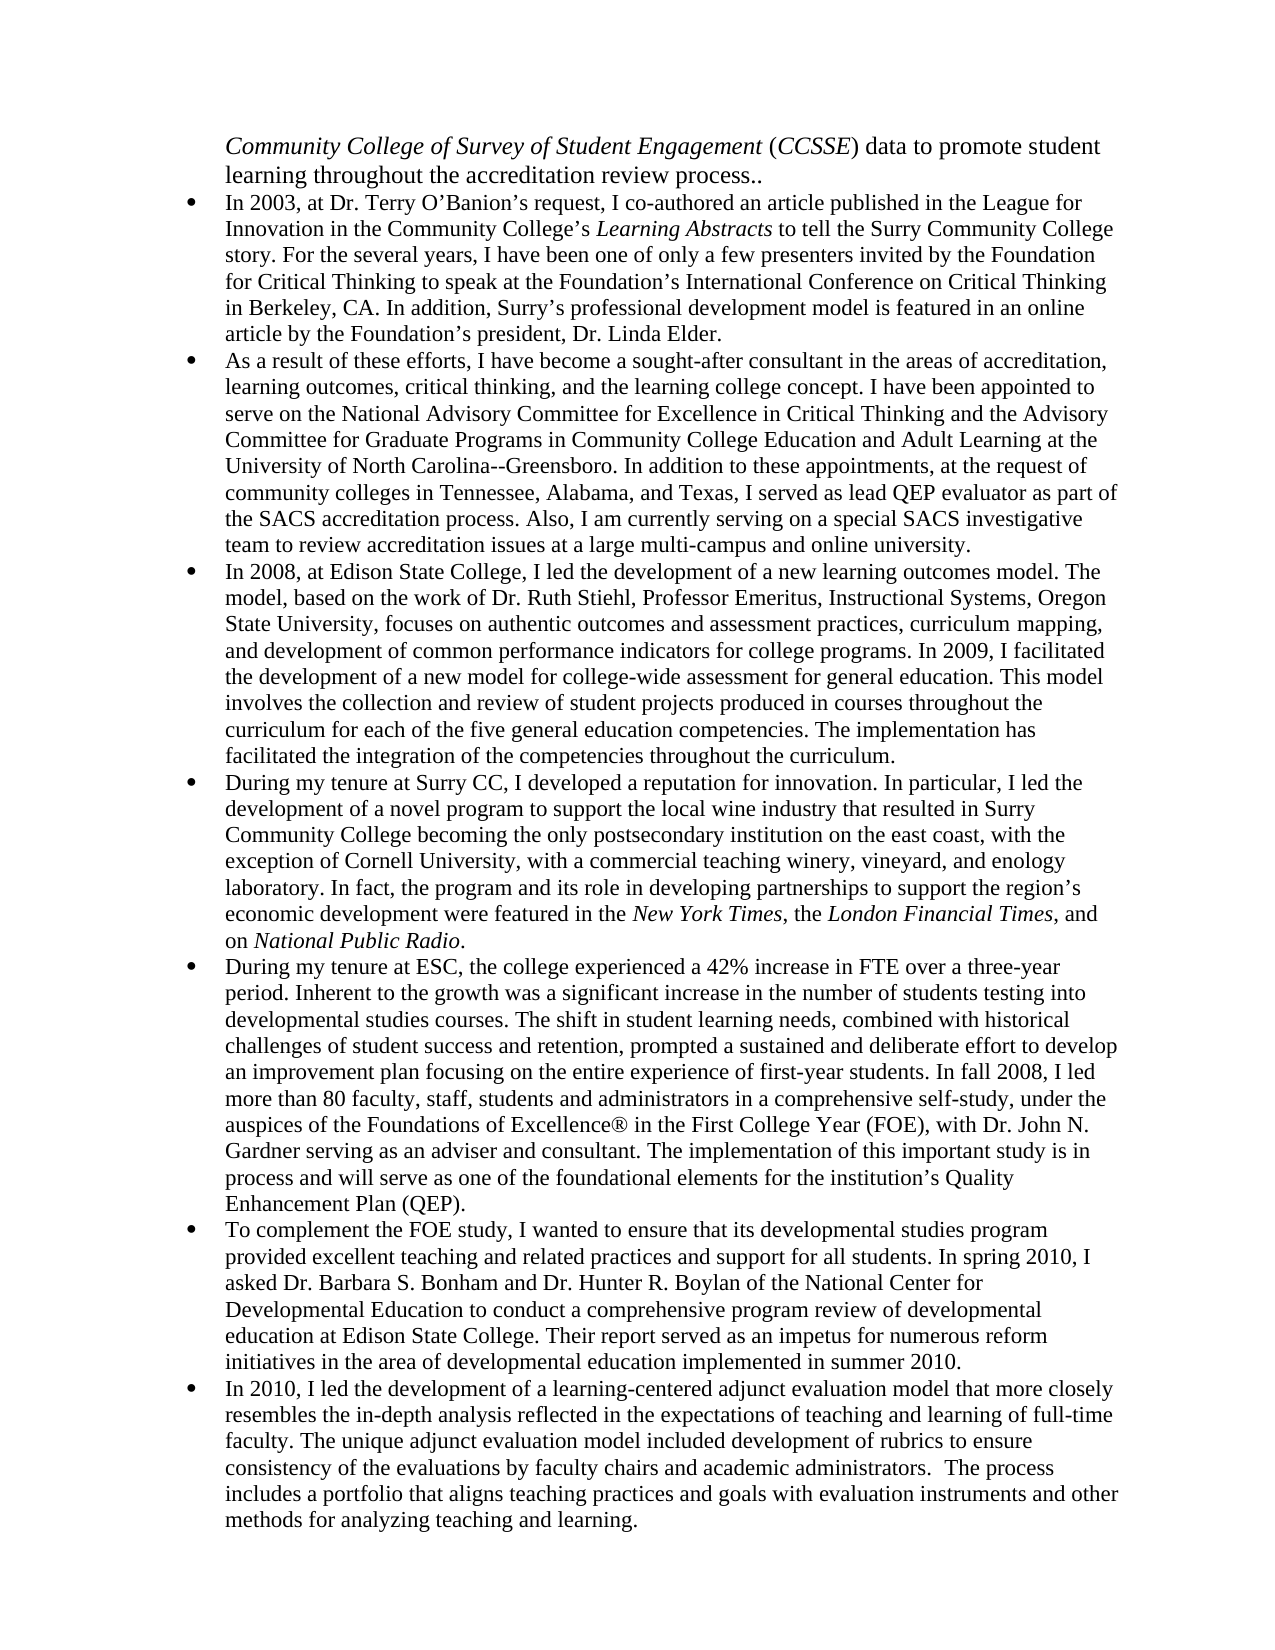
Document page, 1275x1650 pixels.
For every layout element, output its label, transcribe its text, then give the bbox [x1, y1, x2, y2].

list As a result of these efforts, I have become a sought-after consultant in the areas of accreditation, learning outcomes, critical thinking, and the learning college concept. I have been appointed to serve on the National Advisory Committee for Excellence in Critical Thinking and the Advisory Committee for Graduate Programs in Community College Education and Adult Learning at the University of North Carolina--Greensboro. In addition to these appointments, at the request of community colleges in Tennessee, Alabama, and Texas, I served as lead QEP evaluator as part of the SACS accreditation process. Also, I am currently serving on a special SACS investigative team to review accreditation issues at a large multi-campus and online university. [187, 347, 1125, 558]
list In 2003, at Dr. Terry O’Banion’s request, I co-authored an article published in the League for Innovation in the Community College’s Learning Abstracts to tell the Surry Community College story. For the several years, I have been one of only a few presenters invited by the Foundation for Critical Thinking to speak at the Foundation’s International Conference on Critical Thinking in Berkeley, CA. In addition, Surry’s professional development model is featured in an online article by the Foundation’s president, Dr. Linda Elder. [187, 189, 1125, 347]
list Community College of Survey of Student Engagement (CCSSE) data to promote student learning throughout the accreditation review process.. [187, 131, 1125, 189]
list During my tenure at Surry CC, I developed a reputation for innovation. In particular, I led the development of a novel program to support the local wine industry that resulted in Surry Community College becoming the only postsecondary institution on the east coast, with the exception of Cornell University, with a commercial teaching winery, vineyard, and enology laboratory. In fact, the program and its role in developing partnerships to support the region’s economic development were featured in the New York Times, the London Financial Times, and on National Public Radio. [187, 768, 1125, 953]
list In 2008, at Edison State College, I led the development of a new learning outcomes model. The model, based on the work of Dr. Ruth Stiehl, Professor Emeritus, Instructional Systems, Oregon State University, focuses on authentic outcomes and assessment practices, curriculum mapping, and development of common performance indicators for college programs. In 2009, I facilitated the development of a new model for college-wide assessment for general education. This model involves the collection and review of student projects produced in courses throughout the curriculum for each of the five general education competencies. The implementation has facilitated the integration of the competencies throughout the curriculum. [187, 558, 1125, 768]
list To complement the FOE study, I wanted to ensure that its developmental studies program provided excellent teaching and related practices and support for all students. In spring 2010, I asked Dr. Barbara S. Bonham and Dr. Hunter R. Boylan of the National Center for Developmental Education to conduct a comprehensive program review of developmental education at Edison State College. Their report served as an impetus for numerous reform initiatives in the area of developmental education implemented in summer 2010. [187, 1217, 1125, 1375]
list In 2010, I led the development of a learning-centered adjunct evaluation model that more closely resembles the in-depth analysis reflected in the expectations of teaching and learning of full-time faculty. The unique adjunct evaluation model included development of rubrics to ensure consistency of the evaluations by faculty chairs and academic administrators. The process includes a portfolio that aligns teaching practices and goals with evaluation instruments and other methods for analyzing teaching and learning. [187, 1375, 1125, 1533]
list During my tenure at ESC, the college experienced a 42% increase in FTE over a three-year period. Inherent to the growth was a significant increase in the number of students testing into developmental studies courses. The shift in student learning needs, combined with historical challenges of student success and retention, prompted a sustained and deliberate effort to develop an improvement plan focusing on the entire experience of first-year students. In fall 2008, I led more than 80 faculty, staff, students and administrators in a comprehensive self-study, under the auspices of the Foundations of Excellence® in the First College Year (FOE), with Dr. John N. Gardner serving as an adviser and consultant. The implementation of this important study is in process and will serve as one of the foundational elements for the institution’s Quality Enhancement Plan (QEP). [187, 953, 1125, 1217]
